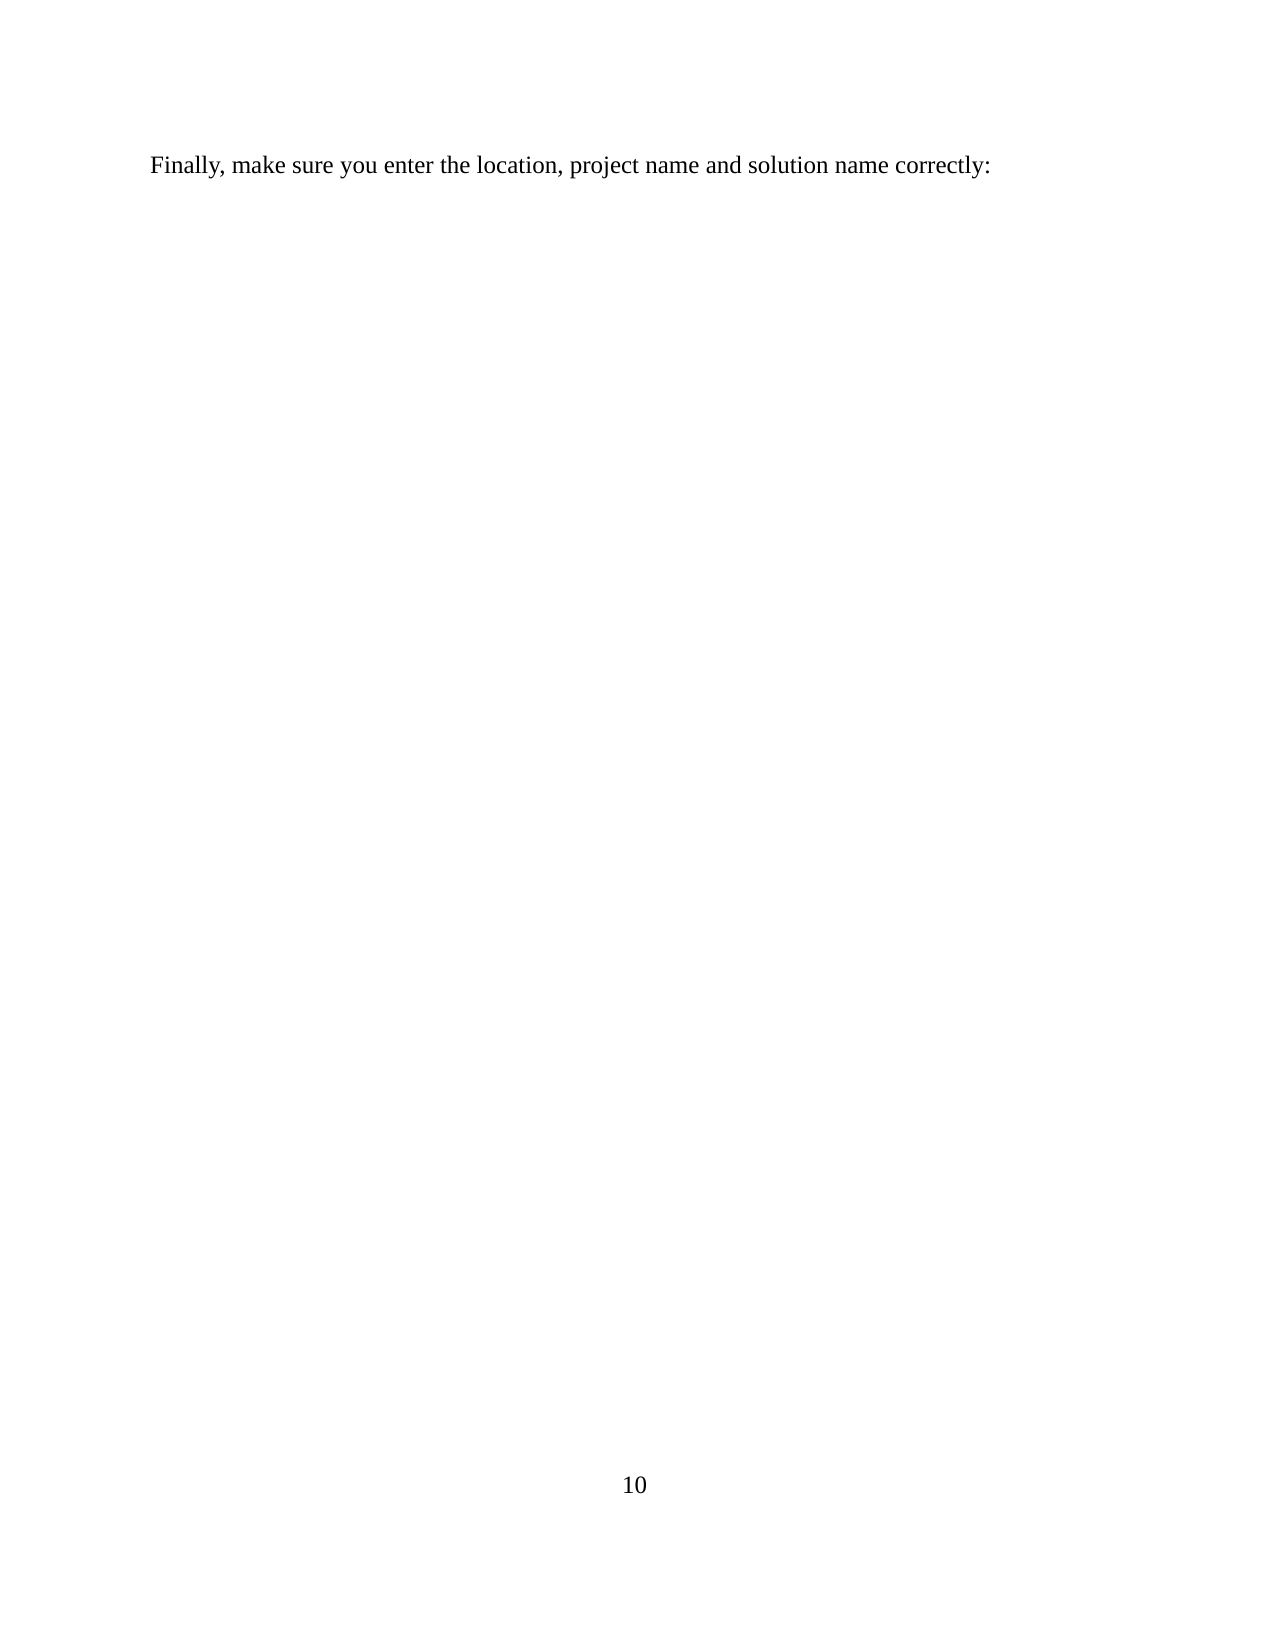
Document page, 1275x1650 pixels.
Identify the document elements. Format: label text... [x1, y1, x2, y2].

text Finally, make sure you enter the location, project name and solution name correctly: [150, 150, 1125, 179]
